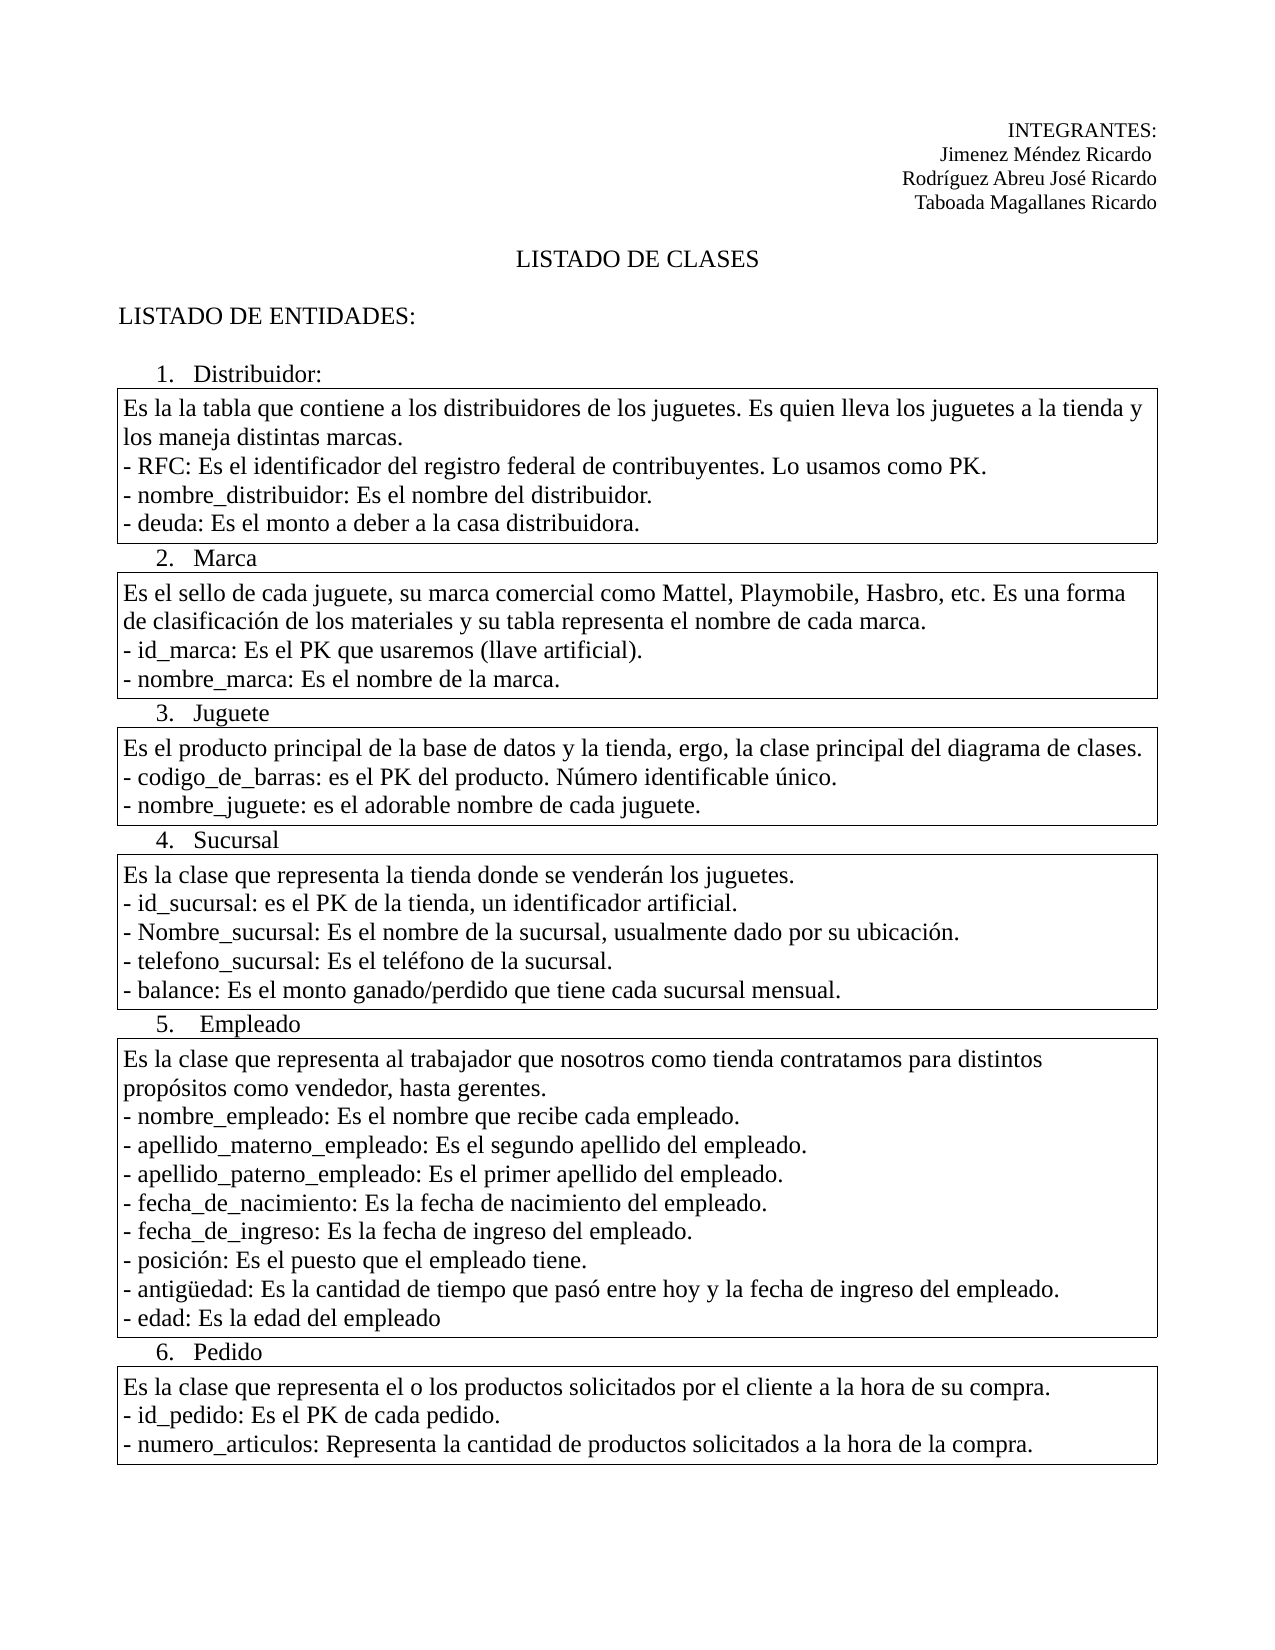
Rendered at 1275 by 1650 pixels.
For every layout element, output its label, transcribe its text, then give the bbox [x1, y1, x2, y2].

text LISTADO DE CLASES [118, 244, 1157, 273]
table_header Es la clase que representa al trabajador que nosotros como tienda contratamos para distintos propósitos como vendedor, hasta gerentes. - nombre_empleado: Es el nombre que recibe cada empleado. - apellido_materno_empleado: Es el segundo apellido del empleado. - apellido_paterno_empleado: Es el primer apellido del empleado. - fecha_de_nacimiento: Es la fecha de nacimiento del empleado. - fecha_de_ingreso: Es la fecha de ingreso del empleado. - posición: Es el puesto que el empleado tiene. - antigüedad: Es la cantidad de tiempo que pasó entre hoy y la fecha de ingreso del empleado. - edad: Es la edad del empleado [118, 1039, 1157, 1337]
table_header Es el producto principal de la base de datos y la tienda, ergo, la clase principal del diagrama de clases. - codigo_de_barras: es el PK del producto. Número identificable único. - nombre_juguete: es el adorable nombre de cada juguete. [118, 728, 1157, 825]
table_header Es el sello de cada juguete, su marca comercial como Mattel, Playmobile, Hasbro, etc. Es una forma de clasificación de los materiales y su tabla representa el nombre de cada marca. - id_marca: Es el PK que usaremos (llave artificial). - nombre_marca: Es el nombre de la marca. [118, 573, 1157, 698]
list Pedido [156, 1338, 1157, 1366]
list Juguete [156, 699, 1157, 727]
list Marca [156, 544, 1157, 572]
text LISTADO DE ENTIDADES: [118, 301, 1157, 330]
table_header Es la clase que representa el o los productos solicitados por el cliente a la hora de su compra. - id_pedido: Es el PK de cada pedido. - numero_articulos: Representa la cantidad de productos solicitados a la hora de la compra. [118, 1367, 1157, 1464]
list Distribuidor: [156, 359, 1157, 388]
list Empleado [156, 1010, 1157, 1038]
table_header Es la la tabla que contiene a los distribuidores de los juguetes. Es quien lleva los juguetes a la tienda y los maneja distintas marcas. - RFC: Es el identificador del registro federal de contribuyentes. Lo usamos como PK. - nombre_distribuidor: Es el nombre del distribuidor. - deuda: Es el monto a deber a la casa distribuidora. [118, 389, 1157, 543]
table_header Es la clase que representa la tienda donde se venderán los juguetes. - id_sucursal: es el PK de la tienda, un identificador artificial. - Nombre_sucursal: Es el nombre de la sucursal, usualmente dado por su ubicación. - telefono_sucursal: Es el teléfono de la sucursal. - balance: Es el monto ganado/perdido que tiene cada sucursal mensual. [118, 855, 1157, 1009]
list Sucursal [156, 826, 1157, 854]
